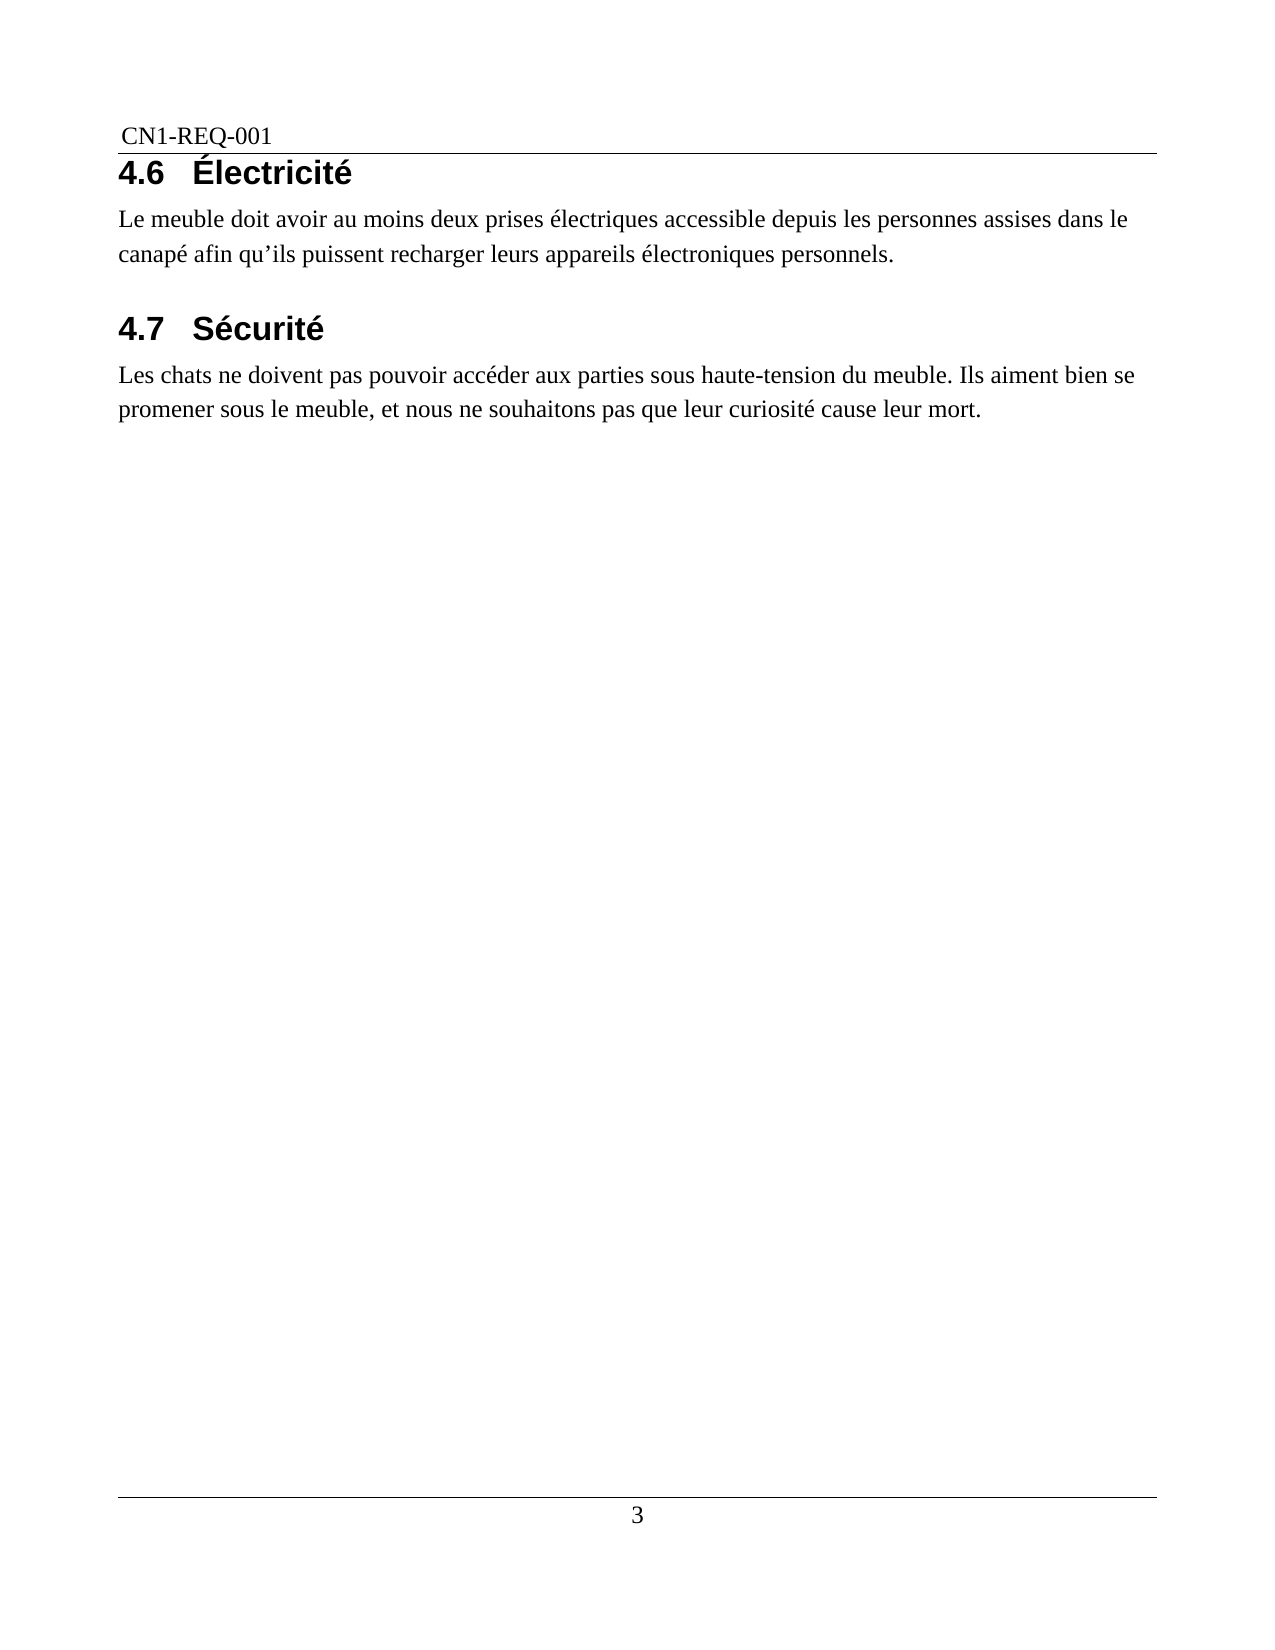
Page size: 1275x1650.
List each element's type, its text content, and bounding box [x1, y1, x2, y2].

subtitle Sécurité [118, 308, 1157, 347]
text Le meuble doit avoir au moins deux prises électriques accessible depuis les personnes assises dans le canapé afin qu’ils puissent recharger leurs appareils électroniques personnels. [118, 204, 1157, 267]
subtitle Électricité [118, 154, 1157, 192]
text Les chats ne doivent pas pouvoir accéder aux parties sous haute-tension du meuble. Ils aiment bien se promener sous le meuble, et nous ne souhaitons pas que leur curiosité cause leur mort. [118, 360, 1157, 423]
